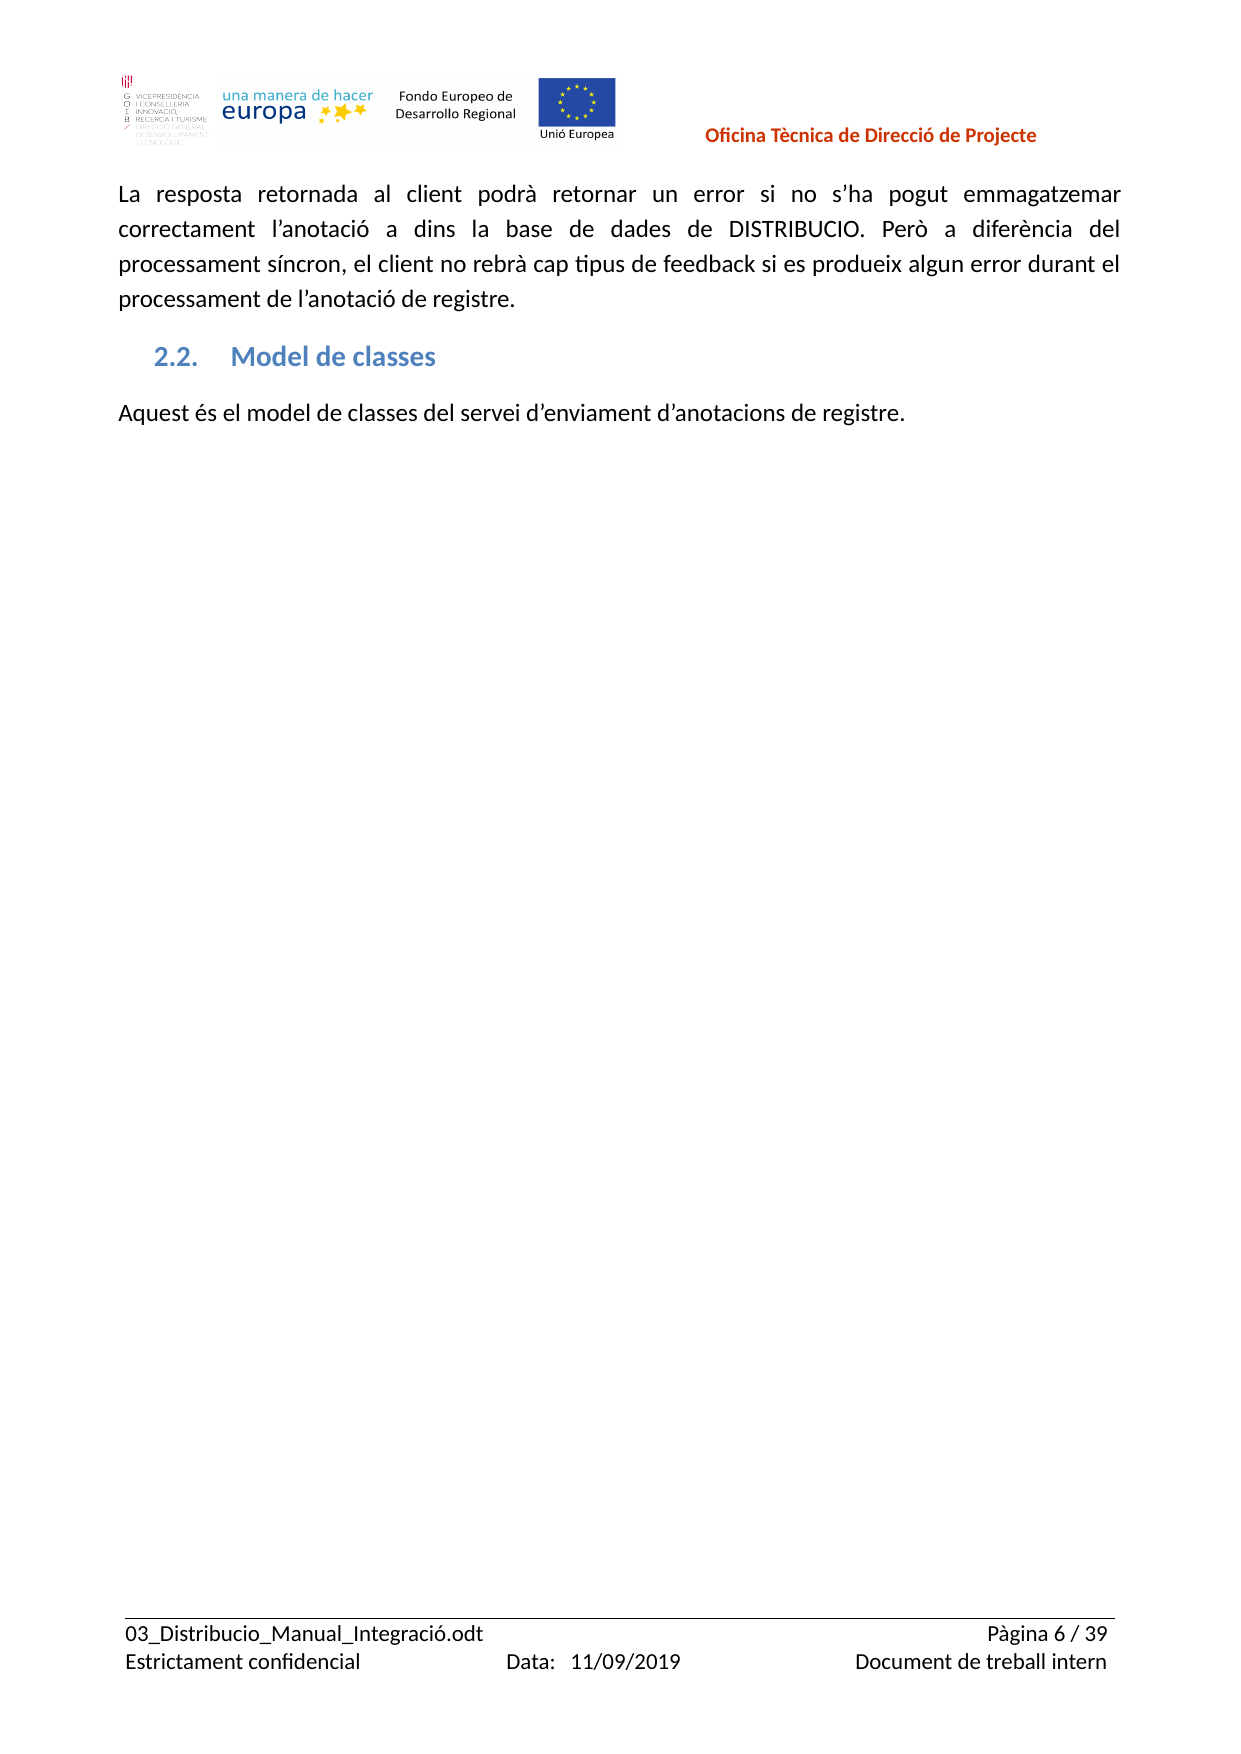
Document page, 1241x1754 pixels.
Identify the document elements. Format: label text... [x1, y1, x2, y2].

text La resposta retornada al client podrà retornar un error si no s’ha pogut emmagatzemar correctament l’anotació a dins la base de dades de DISTRIBUCIO. Però a diferència del processament síncron, el client no rebrà cap tipus de feedback si es produeix algun error durant el processament de l’anotació de registre. [118, 178, 1122, 313]
subtitle Model de classes [153, 338, 1122, 374]
picture [219, 73, 621, 147]
text Aquest és el model de classes del servei d’enviament d’anotacions de registre. [118, 398, 1122, 428]
picture [118, 73, 213, 147]
